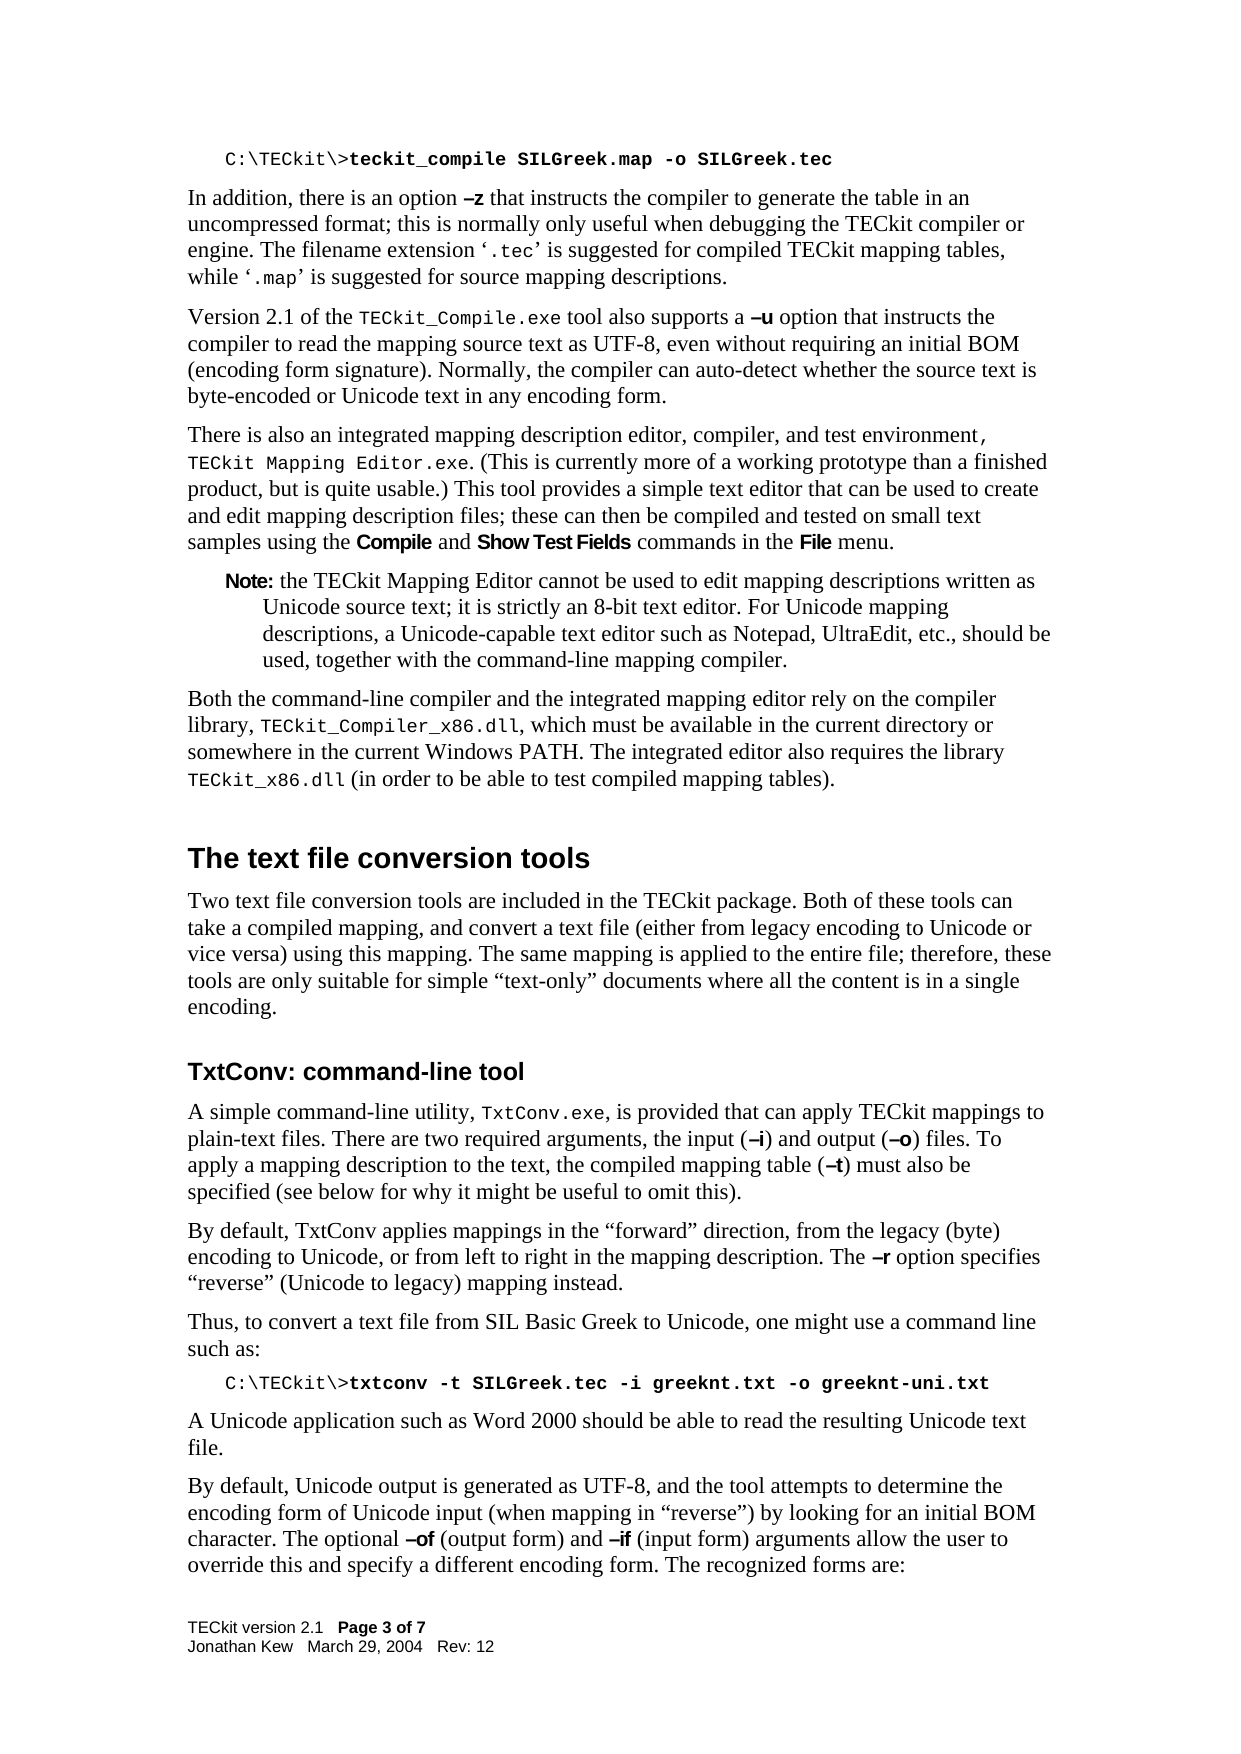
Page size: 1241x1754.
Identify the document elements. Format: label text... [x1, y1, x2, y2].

text There is also an integrated mapping description editor, compiler, and test environment, TECkit Mapping Editor.exe. (This is currently more of a working prototype than a finished product, but is quite usable.) This tool provides a simple text editor that can be used to create and edit mapping description files; these can then be compiled and tested on small text samples using the Compile and Show Test Fields commands in the File menu. [187, 421, 1053, 554]
text Note: the TECkit Mapping Editor cannot be used to edit mapping descriptions written as Unicode source text; it is strictly an 8-bit text editor. For Unicode mapping descriptions, a Unicode-capable text editor such as Notepad, UltraEdit, etc., should be used, together with the command-line mapping compiler. [225, 567, 1053, 672]
subtitle The text file conversion tools [187, 842, 1053, 875]
text A simple command-line utility, TxtConv.exe, is provided that can apply TECkit mappings to plain-text files. There are two required arguments, the input (–i) and output (–o) files. To apply a mapping description to the text, the compiled mapping table (–t) must also be specified (see below for why it might be useful to omit this). [187, 1098, 1053, 1204]
text Two text file conversion tools are included in the TECkit package. Both of these tools can take a compiled mapping, and convert a text file (either from legacy encoding to Unicode or vice versa) using this mapping. The same mapping is applied to the entire file; therefore, these tools are only suitable for simple “text-only” documents where all the content is in a single encoding. [187, 888, 1053, 1019]
subtitle TxtConv: command-line tool [187, 1057, 1053, 1086]
text By default, Unicode output is generated as UTF-8, and the tool attempts to determine the encoding form of Unicode input (when mapping in “reverse”) by looking for an initial BOM character. The optional –of (output form) and –if (input form) arguments allow the user to override this and specify a different encoding form. The recognized forms are: [187, 1472, 1053, 1578]
text In addition, there is an option –z that instructs the compiler to generate the table in an uncompressed format; this is normally only useful when debugging the TECkit compiler or engine. The filename extension ‘.tec’ is suggested for compiled TECkit mapping tables, while ‘.map’ is suggested for source mapping descriptions. [187, 184, 1053, 290]
text C:\TECkit\>txtconv -t SILGreek.tec -i greeknt.txt -o greeknt-uni.txt [225, 1373, 1053, 1395]
text C:\TECkit\>teckit_compile SILGreek.map -o SILGreek.tec [225, 150, 1053, 171]
text Thus, to convert a text file from SIL Basic Greek to Unicode, one might use a command line such as: [187, 1308, 1053, 1361]
text Both the command-line compiler and the integrated mapping editor rely on the compiler library, TECkit_Compiler_x86.dll, which must be available in the current directory or somewhere in the current Windows PATH. The integrated editor also requires the library TECkit_x86.dll (in order to be able to test compiled mapping tables). [187, 685, 1053, 792]
text Version 2.1 of the TECkit_Compile.exe tool also supports a –u option that instructs the compiler to read the mapping source text as UTF-8, even without requiring an initial BOM (encoding form signature). Normally, the compiler can auto-detect whether the source text is byte-encoded or Unicode text in any encoding form. [187, 303, 1053, 409]
text By default, TxtConv applies mappings in the “forward” direction, from the legacy (byte) encoding to Unicode, or from left to right in the mapping description. The –r option specifies “reverse” (Unicode to legacy) mapping instead. [187, 1217, 1053, 1296]
text A Unicode application such as Word 2000 should be able to read the resulting Unicode text file. [187, 1407, 1053, 1460]
